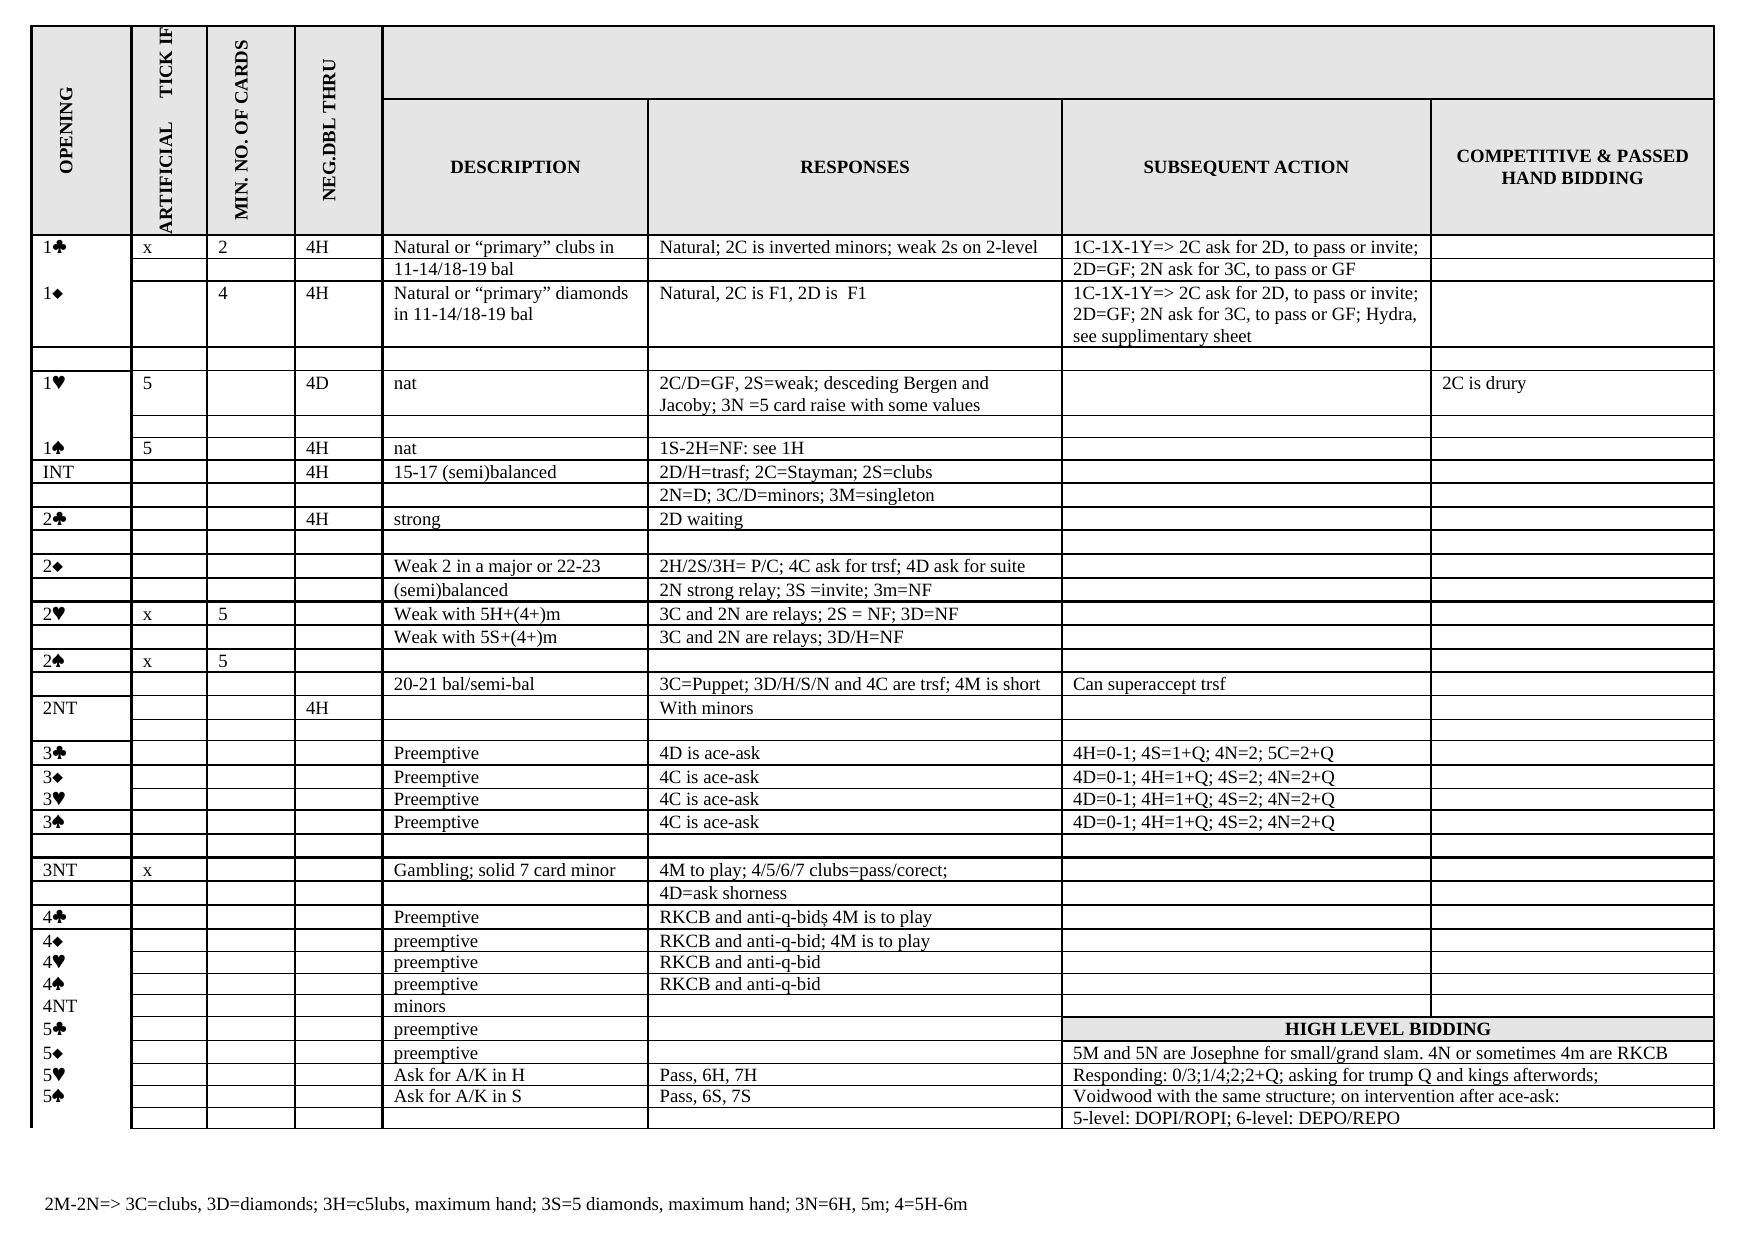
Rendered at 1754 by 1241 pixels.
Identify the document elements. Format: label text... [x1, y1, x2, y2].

table_cell [133, 1017, 206, 1040]
table_cell [208, 484, 294, 506]
table_cell [133, 484, 206, 506]
table_cell Weak with 5S+(4+)m [384, 626, 647, 648]
table_cell [208, 835, 294, 856]
table_cell 2C is drury [1432, 371, 1713, 415]
table_cell [384, 696, 647, 718]
table_cell [649, 259, 1061, 279]
table_cell 2 [33, 508, 130, 529]
table_cell [33, 1107, 130, 1128]
table_cell [384, 348, 647, 370]
table_cell [133, 508, 206, 529]
table_cell Pass, 6S, 7S [649, 1086, 1061, 1107]
table_cell [1432, 720, 1713, 740]
table_cell [1432, 906, 1713, 927]
table_cell [296, 859, 381, 880]
table_header [384, 27, 1713, 98]
table_cell [1063, 906, 1430, 927]
table_cell 15-17 (semi)balanced [384, 461, 647, 482]
table_cell [296, 531, 381, 553]
table_cell nat [384, 438, 647, 458]
table_cell [133, 741, 206, 764]
table_cell [649, 995, 1061, 1016]
table_cell [133, 952, 206, 973]
table_cell [1432, 626, 1713, 648]
table_cell [1432, 741, 1713, 764]
table_cell [208, 930, 294, 951]
table_cell [208, 416, 294, 437]
table_cell [1432, 811, 1713, 833]
table_cell 5 [33, 1040, 130, 1063]
table_cell [296, 1086, 381, 1107]
table_cell [133, 461, 206, 482]
table_cell [1432, 259, 1713, 279]
table_cell 4D=ask shorness [649, 882, 1061, 904]
table_cell [33, 882, 130, 904]
table_cell Voidwood with the same structure; on intervention after ace-ask: [1063, 1086, 1713, 1107]
table_cell [296, 1041, 381, 1063]
table_cell [1063, 603, 1430, 624]
table_cell [296, 906, 381, 927]
table_cell [1432, 930, 1713, 951]
table_cell [1432, 531, 1713, 553]
table_cell [1432, 579, 1713, 600]
table_cell [1432, 974, 1713, 994]
table_cell [33, 626, 130, 648]
table_cell [33, 673, 130, 695]
table_cell 4H [296, 696, 381, 718]
table_cell [1063, 995, 1430, 1016]
table_cell [1432, 282, 1713, 346]
table_cell 3C and 2N are relays; 3D/H=NF [649, 626, 1061, 648]
table_cell [384, 1108, 647, 1128]
table_cell [296, 626, 381, 648]
table_cell [1063, 696, 1430, 718]
table_cell 5 [133, 438, 206, 458]
table_cell [1432, 348, 1713, 370]
table_cell [133, 696, 206, 718]
table_cell [133, 555, 206, 577]
table_cell preemptive [384, 930, 647, 951]
table_cell [296, 348, 381, 370]
table_cell 4C is ace-ask [649, 811, 1061, 833]
table_cell [208, 531, 294, 553]
table_cell [208, 259, 294, 279]
table_cell [1432, 555, 1713, 577]
table_cell [1432, 438, 1713, 458]
table_header TICK IF ARTIFICIAL [133, 27, 206, 234]
table_cell RKCB and anti-q-bid; 4M is to play [649, 930, 1061, 951]
table_cell [1063, 348, 1430, 370]
table_cell 3 [33, 811, 130, 833]
table_cell [1432, 789, 1713, 809]
table_cell (semi)balanced [384, 579, 647, 600]
table_cell 4NT [33, 994, 130, 1016]
table_cell [208, 696, 294, 718]
table_cell 2 [33, 603, 130, 624]
table_cell [384, 720, 647, 740]
table_cell [296, 882, 381, 904]
table_cell [133, 835, 206, 856]
table_cell [1432, 650, 1713, 671]
table_cell RKCB and anti-q-bid [649, 974, 1061, 994]
text 2M-2N=> 3C=clubs, 3D=diamonds; 3H=c5lubs, maximum hand; 3S=5 diamonds, maximum hand; 3N=6H, 5m; 4=5H-6m [44, 1193, 1728, 1215]
table_cell Natural; 2C is inverted minors; weak 2s on 2-level [649, 236, 1061, 258]
table_cell 2N=D; 3C/D=minors; 3M=singleton [649, 484, 1061, 506]
table_cell 4 [33, 930, 130, 951]
table_cell 5 [208, 603, 294, 624]
table_cell [133, 906, 206, 927]
table_cell Preemptive [384, 789, 647, 809]
table_cell [133, 626, 206, 648]
table_cell [1063, 371, 1430, 415]
table_cell 3NT [33, 859, 130, 880]
table_cell [133, 348, 206, 370]
table_cell [649, 416, 1061, 437]
table_cell RESPONSES [649, 100, 1061, 234]
table_cell 1 [33, 236, 130, 258]
table_cell [296, 579, 381, 600]
table_header NEG.DBL THRU [296, 27, 381, 234]
table_cell [208, 1108, 294, 1128]
table_cell [296, 555, 381, 577]
table_cell [384, 882, 647, 904]
table_cell [208, 438, 294, 458]
table_cell [1063, 579, 1430, 600]
table_cell [296, 484, 381, 506]
table_cell 2C/D=GF, 2S=weak; desceding Bergen and Jacoby; 3N =5 card raise with some values [649, 371, 1061, 415]
table_cell [33, 531, 130, 553]
table_cell 2D waiting [649, 508, 1061, 529]
table_cell [133, 995, 206, 1016]
table_cell 4C is ace-ask [649, 789, 1061, 809]
table_cell [208, 789, 294, 809]
table_cell 1C-1X-1Y=> 2C ask for 2D, to pass or invite; 2D=GF; 2N ask for 3C, to pass or GF; Hydra, see supplimentary sheet [1063, 282, 1430, 346]
table_cell [208, 626, 294, 648]
table_cell 1 [33, 280, 130, 346]
table_cell [1432, 835, 1713, 856]
table_cell Natural, 2C is F1, 2D is F1 [649, 282, 1061, 346]
table_cell [33, 484, 130, 506]
table_cell Weak with 5H+(4+)m [384, 603, 647, 624]
table_cell 4D=0-1; 4H=1+Q; 4S=2; 4N=2+Q [1063, 789, 1430, 809]
table_cell 5 [33, 1085, 130, 1107]
table_cell [296, 835, 381, 856]
table_cell nat [384, 371, 647, 415]
table_cell Ask for A/K in S [384, 1086, 647, 1107]
table_cell [208, 1041, 294, 1063]
table_cell [1432, 508, 1713, 529]
table_cell [384, 650, 647, 671]
table_cell 2NT [33, 697, 130, 718]
table_cell 2D=GF; 2N ask for 3C, to pass or GF [1063, 259, 1430, 279]
table_cell [208, 348, 294, 370]
table_cell [296, 741, 381, 764]
table_cell [33, 719, 130, 740]
table_cell Preemptive [384, 811, 647, 833]
table_cell [384, 835, 647, 856]
table_cell 4 [33, 906, 130, 927]
table_cell [33, 835, 130, 856]
table_cell [296, 766, 381, 787]
table_cell 1S-2H=NF: see 1H [649, 438, 1061, 458]
table_cell [649, 1041, 1061, 1063]
table_cell SUBSEQUENT ACTION [1063, 100, 1430, 234]
table_cell [649, 1017, 1061, 1040]
table_cell 3 [33, 766, 130, 787]
table_cell HIGH LEVEL BIDDING [1063, 1018, 1713, 1040]
table_cell [1063, 531, 1430, 553]
table_cell 2H/2S/3H= P/C; 4C ask for trsf; 4D ask for suite [649, 555, 1061, 577]
table_cell [208, 461, 294, 482]
table_cell 4H=0-1; 4S=1+Q; 4N=2; 5C=2+Q [1063, 741, 1430, 764]
table_cell [649, 1108, 1061, 1128]
table_cell Can superaccept trsf [1063, 673, 1430, 695]
table_cell [1063, 859, 1430, 880]
table_cell [133, 974, 206, 994]
table_cell [1063, 484, 1430, 506]
table_cell 4 [208, 282, 294, 346]
table_cell 4H [296, 508, 381, 529]
table_cell [133, 282, 206, 346]
table_cell RKCB and anti-q-bidș 4M is to play [649, 906, 1061, 927]
table_cell [208, 1064, 294, 1085]
table_cell [1063, 416, 1430, 437]
table_cell [208, 952, 294, 973]
table_cell [296, 650, 381, 671]
table_cell 4 [33, 973, 130, 994]
table_cell [208, 882, 294, 904]
table_cell [208, 508, 294, 529]
table_cell strong [384, 508, 647, 529]
table_cell [1432, 995, 1713, 1016]
table_cell 4M to play; 4/5/6/7 clubs=pass/corect; [649, 859, 1061, 880]
table_cell 11-14/18-19 bal [384, 259, 647, 279]
table_cell 1 [33, 372, 130, 415]
table_cell [133, 789, 206, 809]
table_cell Ask for A/K in H [384, 1064, 647, 1085]
table_cell 5M and 5N are Josephne for small/grand slam. 4N or sometimes 4m are RKCB [1063, 1042, 1713, 1063]
table_cell preemptive [384, 952, 647, 973]
table_cell [133, 720, 206, 740]
table_cell [1063, 720, 1430, 740]
table_cell [1063, 882, 1430, 904]
table_cell [133, 416, 206, 437]
table_cell [1063, 626, 1430, 648]
table_cell 2 [33, 650, 130, 671]
table_cell [296, 811, 381, 833]
table_cell [208, 811, 294, 833]
table_cell [1432, 461, 1713, 482]
table_cell [133, 579, 206, 600]
table_cell [208, 906, 294, 927]
table_cell [649, 835, 1061, 856]
table_cell [133, 882, 206, 904]
table_cell 3 [33, 788, 130, 809]
table_cell Preemptive [384, 766, 647, 787]
table_cell [133, 930, 206, 951]
table_cell [296, 1017, 381, 1040]
table_cell 2N strong relay; 3S =invite; 3m=NF [649, 579, 1061, 600]
table_cell [33, 415, 130, 437]
table_cell [133, 531, 206, 553]
table_cell 3 [33, 742, 130, 764]
table_cell minors [384, 995, 647, 1016]
table_cell [133, 766, 206, 787]
table_cell [1432, 952, 1713, 973]
table_cell [296, 930, 381, 951]
table_cell [649, 531, 1061, 553]
table_cell [133, 1064, 206, 1085]
table_cell [296, 995, 381, 1016]
table_cell Natural or “primary” clubs in [384, 236, 647, 258]
table_cell [208, 1017, 294, 1040]
table_cell [208, 1086, 294, 1107]
table_cell 5 [33, 1016, 130, 1040]
table_cell [1432, 882, 1713, 904]
table_cell [1063, 508, 1430, 529]
table_cell [296, 259, 381, 279]
table_cell [208, 995, 294, 1016]
table_cell [1063, 930, 1430, 951]
table_cell [208, 371, 294, 415]
table_cell 4C is ace-ask [649, 766, 1061, 787]
table_cell [296, 673, 381, 695]
table_cell preemptive [384, 974, 647, 994]
table_cell [384, 484, 647, 506]
table_cell preemptive [384, 1041, 647, 1063]
table_cell 4D=0-1; 4H=1+Q; 4S=2; 4N=2+Q [1063, 811, 1430, 833]
table_cell [133, 1041, 206, 1063]
table_cell 4H [296, 438, 381, 458]
table_cell [1432, 859, 1713, 880]
table_cell Responding: 0/3;1/4;2;2+Q; asking for trump Q and kings afterwords; [1063, 1064, 1713, 1085]
table_cell x [133, 650, 206, 671]
table_cell 5 [133, 371, 206, 415]
table_cell Weak 2 in a major or 22-23 [384, 555, 647, 577]
table_cell 1C-1X-1Y=> 2C ask for 2D, to pass or invite; [1063, 236, 1430, 258]
table_cell 3C=Puppet; 3D/H/S/N and 4C are trsf; 4M is short [649, 673, 1061, 695]
table_cell [1063, 835, 1430, 856]
table_cell [208, 555, 294, 577]
table_cell [33, 258, 130, 279]
table_cell [1432, 766, 1713, 787]
table_cell [1432, 696, 1713, 718]
table_cell 2 [33, 555, 130, 577]
table_cell [208, 720, 294, 740]
table_cell x [133, 859, 206, 880]
table_cell [1432, 236, 1713, 258]
table_cell 5-level: DOPI/ROPI; 6-level: DEPO/REPO [1063, 1108, 1713, 1128]
table_cell 20-21 bal/semi-bal [384, 673, 647, 695]
table_cell [296, 974, 381, 994]
table_cell [133, 259, 206, 279]
table_cell [33, 579, 130, 600]
table_cell preemptive [384, 1017, 647, 1040]
table_cell [1063, 555, 1430, 577]
table_cell 1 [33, 437, 130, 458]
table_cell 4H [296, 461, 381, 482]
table_cell [208, 859, 294, 880]
table_cell [296, 603, 381, 624]
table_cell 2D/H=trasf; 2C=Stayman; 2S=clubs [649, 461, 1061, 482]
table_cell 5 [208, 650, 294, 671]
table_cell [1063, 438, 1430, 458]
table_cell [384, 531, 647, 553]
table_cell RKCB and anti-q-bid [649, 952, 1061, 973]
table_cell [208, 741, 294, 764]
table_cell [1432, 484, 1713, 506]
table_cell [208, 766, 294, 787]
table_cell 2 [208, 236, 294, 258]
table_cell With minors [649, 696, 1061, 718]
table_cell 4D is ace-ask [649, 741, 1061, 764]
table_cell 5 [33, 1063, 130, 1085]
table_cell [384, 416, 647, 437]
table_cell [649, 650, 1061, 671]
table_cell [1432, 416, 1713, 437]
table_cell x [133, 603, 206, 624]
table_cell INT [33, 461, 130, 482]
table_cell DESCRIPTION [384, 100, 647, 234]
table_cell [1063, 974, 1430, 994]
table_cell 4D=0-1; 4H=1+Q; 4S=2; 4N=2+Q [1063, 766, 1430, 787]
table_cell [296, 1108, 381, 1128]
table_cell [296, 789, 381, 809]
table_cell 4D [296, 371, 381, 415]
table_cell [296, 1064, 381, 1085]
table_cell [133, 1086, 206, 1107]
table_cell COMPETITIVE & PASSED HAND BIDDING [1432, 100, 1713, 234]
table_cell [133, 1108, 206, 1128]
table_cell Pass, 6H, 7H [649, 1064, 1061, 1085]
table_header MIN. NO. OF CARDS [208, 27, 294, 234]
table_cell [1063, 461, 1430, 482]
table_cell Natural or “primary” diamonds in 11-14/18-19 bal [384, 282, 647, 346]
table_cell [208, 579, 294, 600]
table_cell [1432, 603, 1713, 624]
table_cell 4H [296, 236, 381, 258]
table_cell [133, 673, 206, 695]
table_cell [1063, 952, 1430, 973]
table_cell [296, 952, 381, 973]
table_cell [296, 720, 381, 740]
table_cell 4 [33, 951, 130, 973]
table_cell 3C and 2N are relays; 2S = NF; 3D=NF [649, 603, 1061, 624]
table_cell [33, 348, 130, 370]
table_cell [208, 974, 294, 994]
table_header OPENING [33, 27, 130, 234]
table_cell [649, 348, 1061, 370]
table_cell [1432, 673, 1713, 695]
table_cell [133, 811, 206, 833]
table_cell Gambling; solid 7 card minor [384, 859, 647, 880]
table_cell [208, 673, 294, 695]
table_cell Preemptive [384, 741, 647, 764]
table_cell [649, 720, 1061, 740]
table_cell x [133, 236, 206, 258]
table_cell [296, 416, 381, 437]
table_cell Preemptive [384, 906, 647, 927]
table_cell 4H [296, 282, 381, 346]
table_cell [1063, 650, 1430, 671]
